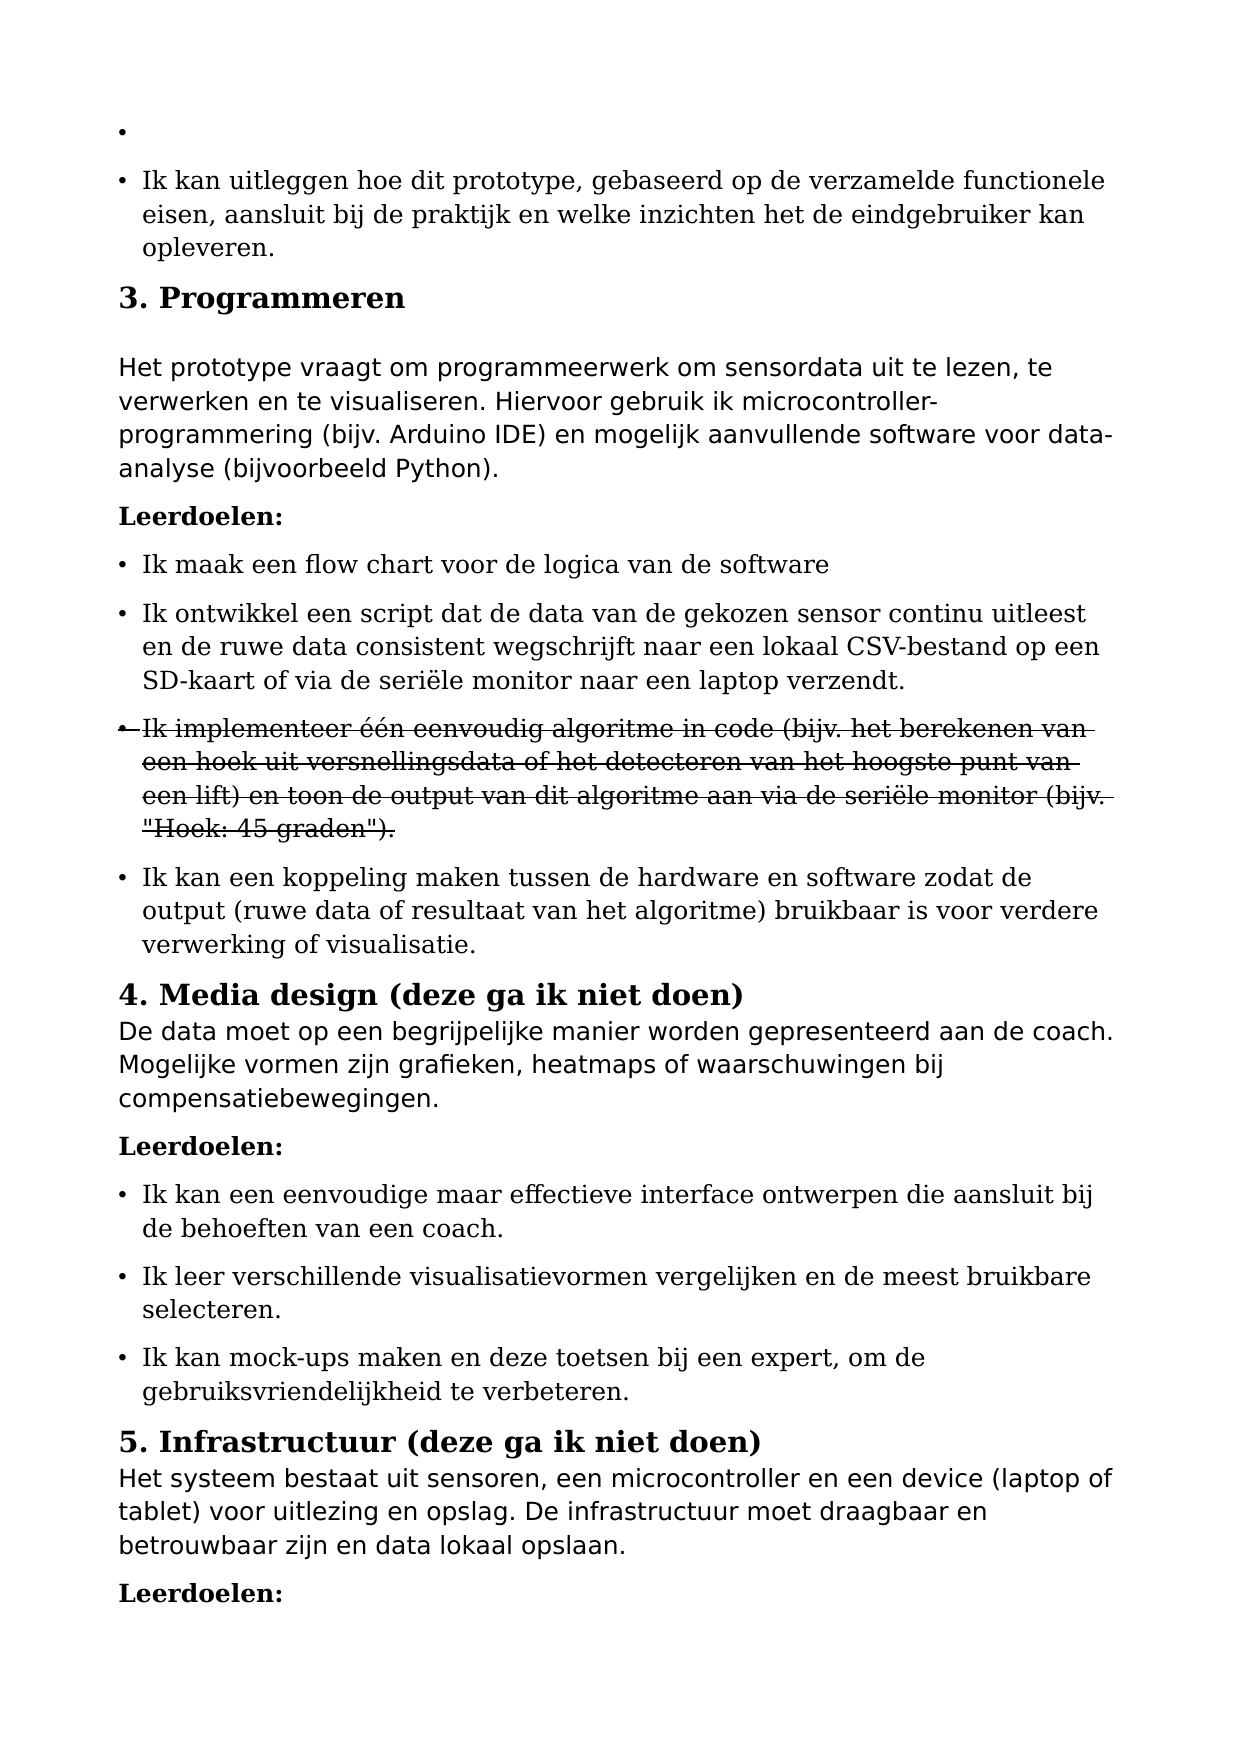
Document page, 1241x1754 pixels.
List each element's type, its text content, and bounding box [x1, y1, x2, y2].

text Leerdoelen: [118, 502, 1122, 532]
list Ik implementeer één eenvoudig algoritme in code (bijv. het berekenen van een hoek uit versnellingsdata of het detecteren van het hoogste punt van een lift) en toon de output van dit algoritme aan via de seriële monitor (bijv. "Hoek: 45 graden"). [118, 714, 1122, 844]
list Ik kan uitleggen hoe dit prototype, gebaseerd op de verzamelde functionele eisen, aansluit bij de praktijk en welke inzichten het de eindgebruiker kan opleveren. [118, 166, 1122, 262]
list Ik ontwikkel een script dat de data van de gekozen sensor continu uitleest en de ruwe data consistent wegschrijft naar een lokaal CSV-bestand op een SD-kaart of via de seriële monitor naar een laptop verzendt. [118, 599, 1122, 695]
subtitle 3. Programmeren [118, 281, 406, 316]
text De data moet op een begrijpelijke manier worden gepresenteerd aan de coach. Mogelijke vormen zijn grafieken, heatmaps of waarschuwingen bij compensatiebewegingen. [118, 978, 1122, 1113]
text Het systeem bestaat uit sensoren, een microcontroller en een device (laptop of tablet) voor uitlezing en opslag. De infrastructuur moet draagbaar en betrouwbaar zijn en data lokaal opslaan. [118, 1425, 1122, 1560]
list Ik kan een koppeling maken tussen de hardware en software zodat de output (ruwe data of resultaat van het algoritme) bruikbaar is voor verdere verwerking of visualisatie. [118, 863, 1122, 959]
text Leerdoelen: [118, 1132, 1122, 1161]
list Ik kan mock-ups maken en deze toetsen bij een expert, om de gebruiksvriendelijkheid te verbeteren. [118, 1343, 1122, 1406]
text Het prototype vraagt om programmeerwerk om sensordata uit te lezen, te verwerken en te visualiseren. Hiervoor gebruik ik microcontroller-programmering (bijv. Arduino IDE) en mogelijk aanvullende software voor data-analyse (bijvoorbeeld Python). [118, 281, 1122, 483]
subtitle 4. Media design (deze ga ik niet doen) [118, 978, 745, 1012]
list Ik kan een eenvoudige maar effectieve interface ontwerpen die aansluit bij de behoeften van een coach. [118, 1180, 1122, 1243]
subtitle 5. Infrastructuur (deze ga ik niet doen) [118, 1425, 763, 1459]
list Ik maak een flow chart voor de logica van de software [118, 551, 1122, 580]
text Leerdoelen: [118, 1579, 1122, 1608]
list Ik leer verschillende visualisatievormen vergelijken en de meest bruikbare selecteren. [118, 1262, 1122, 1324]
